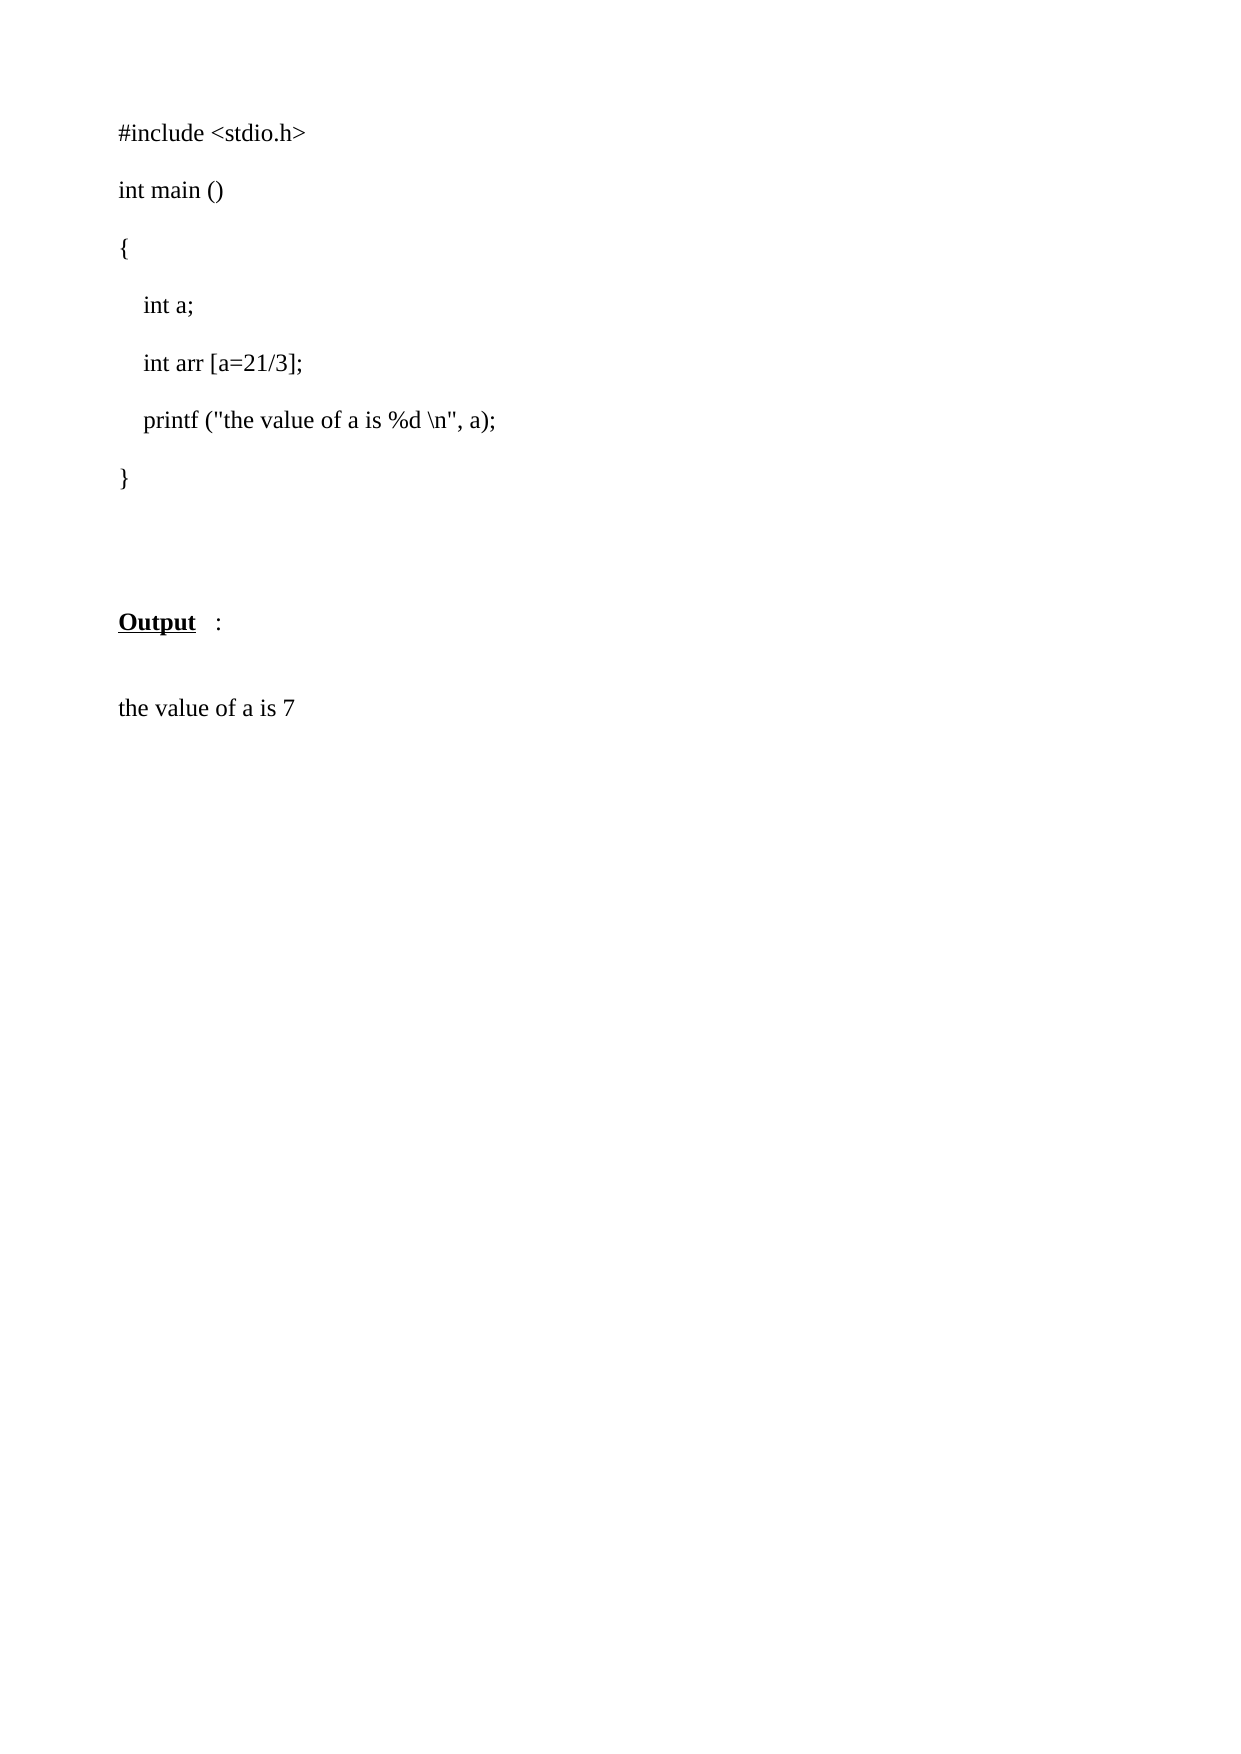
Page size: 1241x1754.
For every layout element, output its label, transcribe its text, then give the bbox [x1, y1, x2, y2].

text Output : [118, 607, 1122, 636]
text } [118, 463, 1122, 492]
text the value of a is 7 [118, 693, 1122, 722]
text int a; [118, 291, 1122, 319]
text int main () [118, 176, 1122, 204]
text int arr [a=21/3]; [118, 348, 1122, 377]
text printf ("the value of a is %d \n", a); [118, 406, 1122, 434]
text { [118, 233, 1122, 262]
text #include <stdio.h> [118, 118, 1122, 147]
